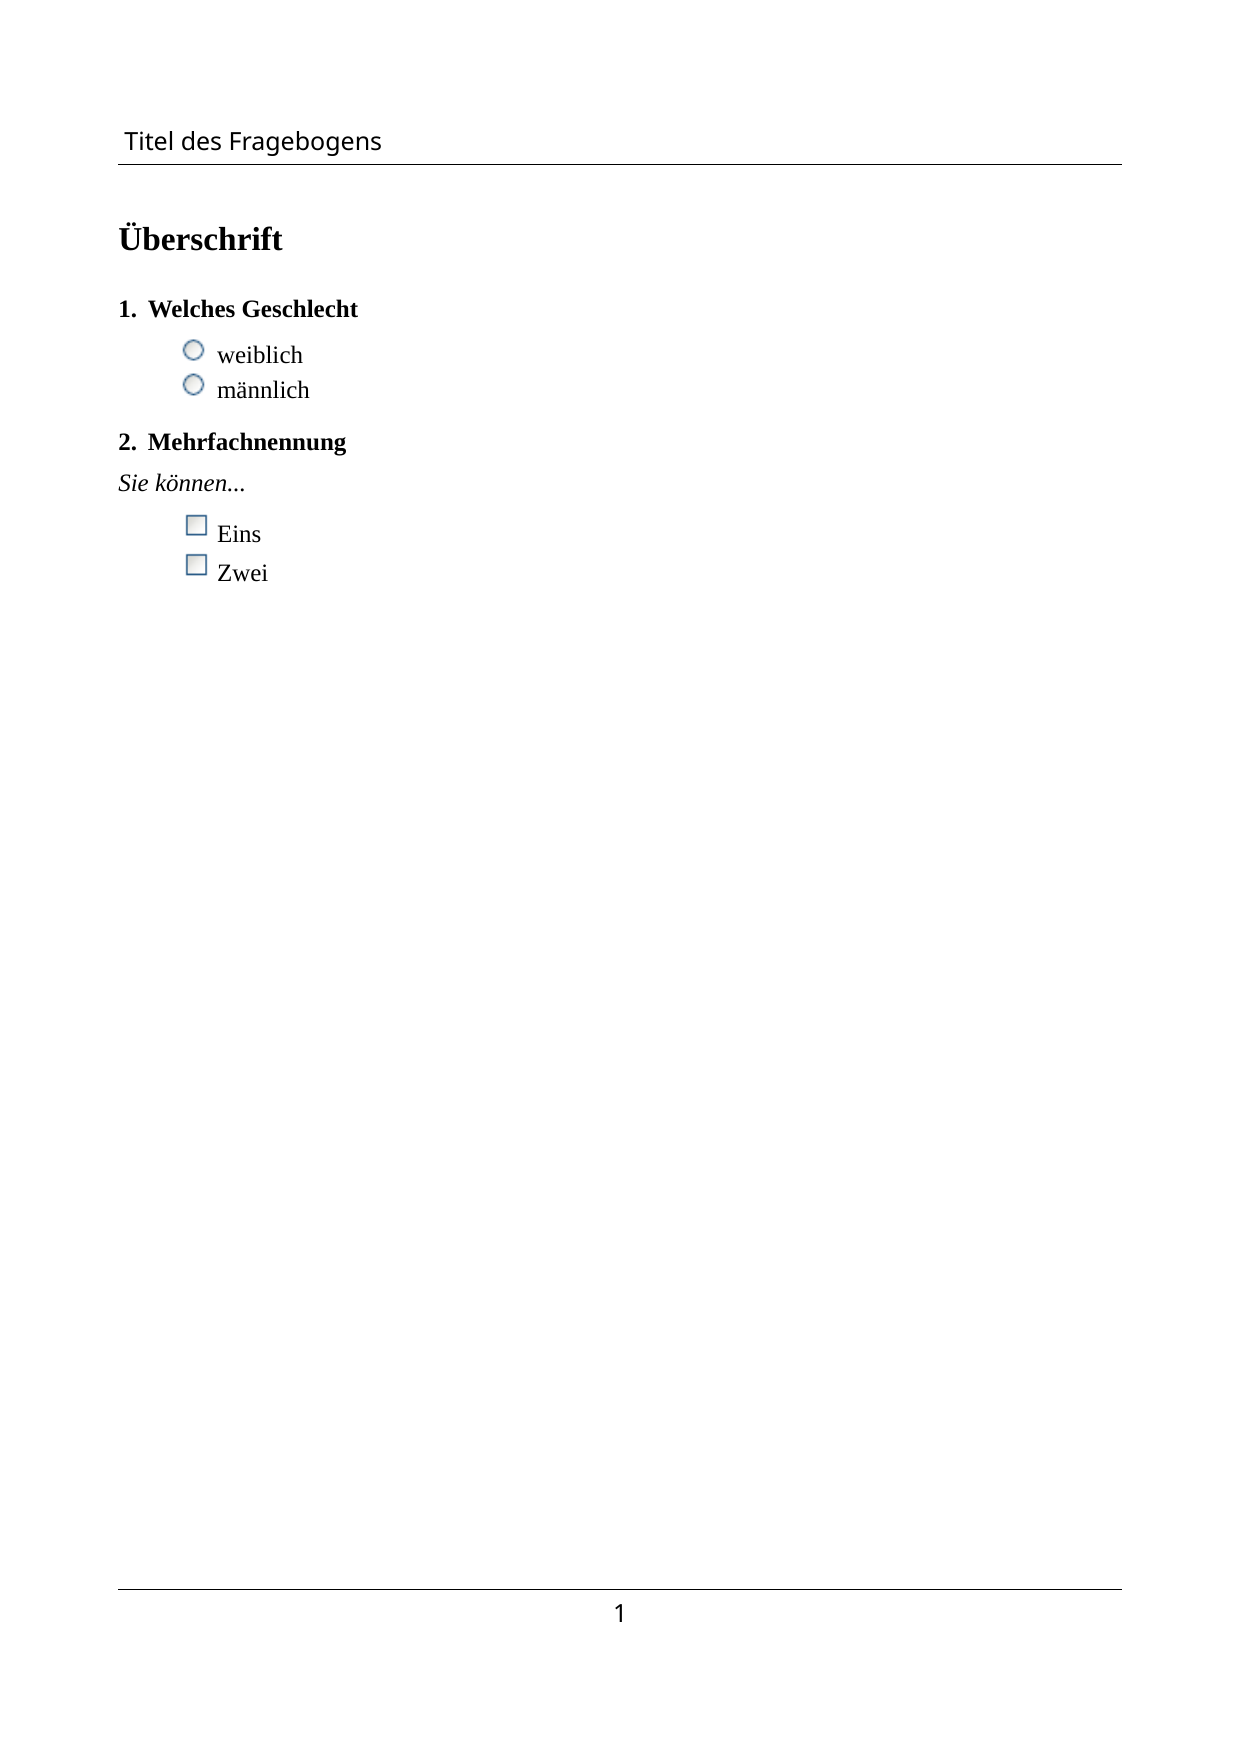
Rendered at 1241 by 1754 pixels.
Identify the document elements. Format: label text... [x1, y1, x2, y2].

list Zwei [179, 547, 1122, 587]
text Sie können... [118, 468, 1122, 496]
list Mehrfachnennung [118, 427, 1122, 456]
list Welches Geschlecht [118, 294, 1122, 322]
picture [180, 548, 212, 582]
list weiblich [179, 334, 1122, 369]
picture [180, 369, 206, 399]
list männlich [179, 369, 1122, 403]
text Überschrift [118, 219, 1122, 258]
picture [180, 509, 212, 542]
picture [180, 335, 206, 364]
list Eins [179, 508, 1122, 547]
